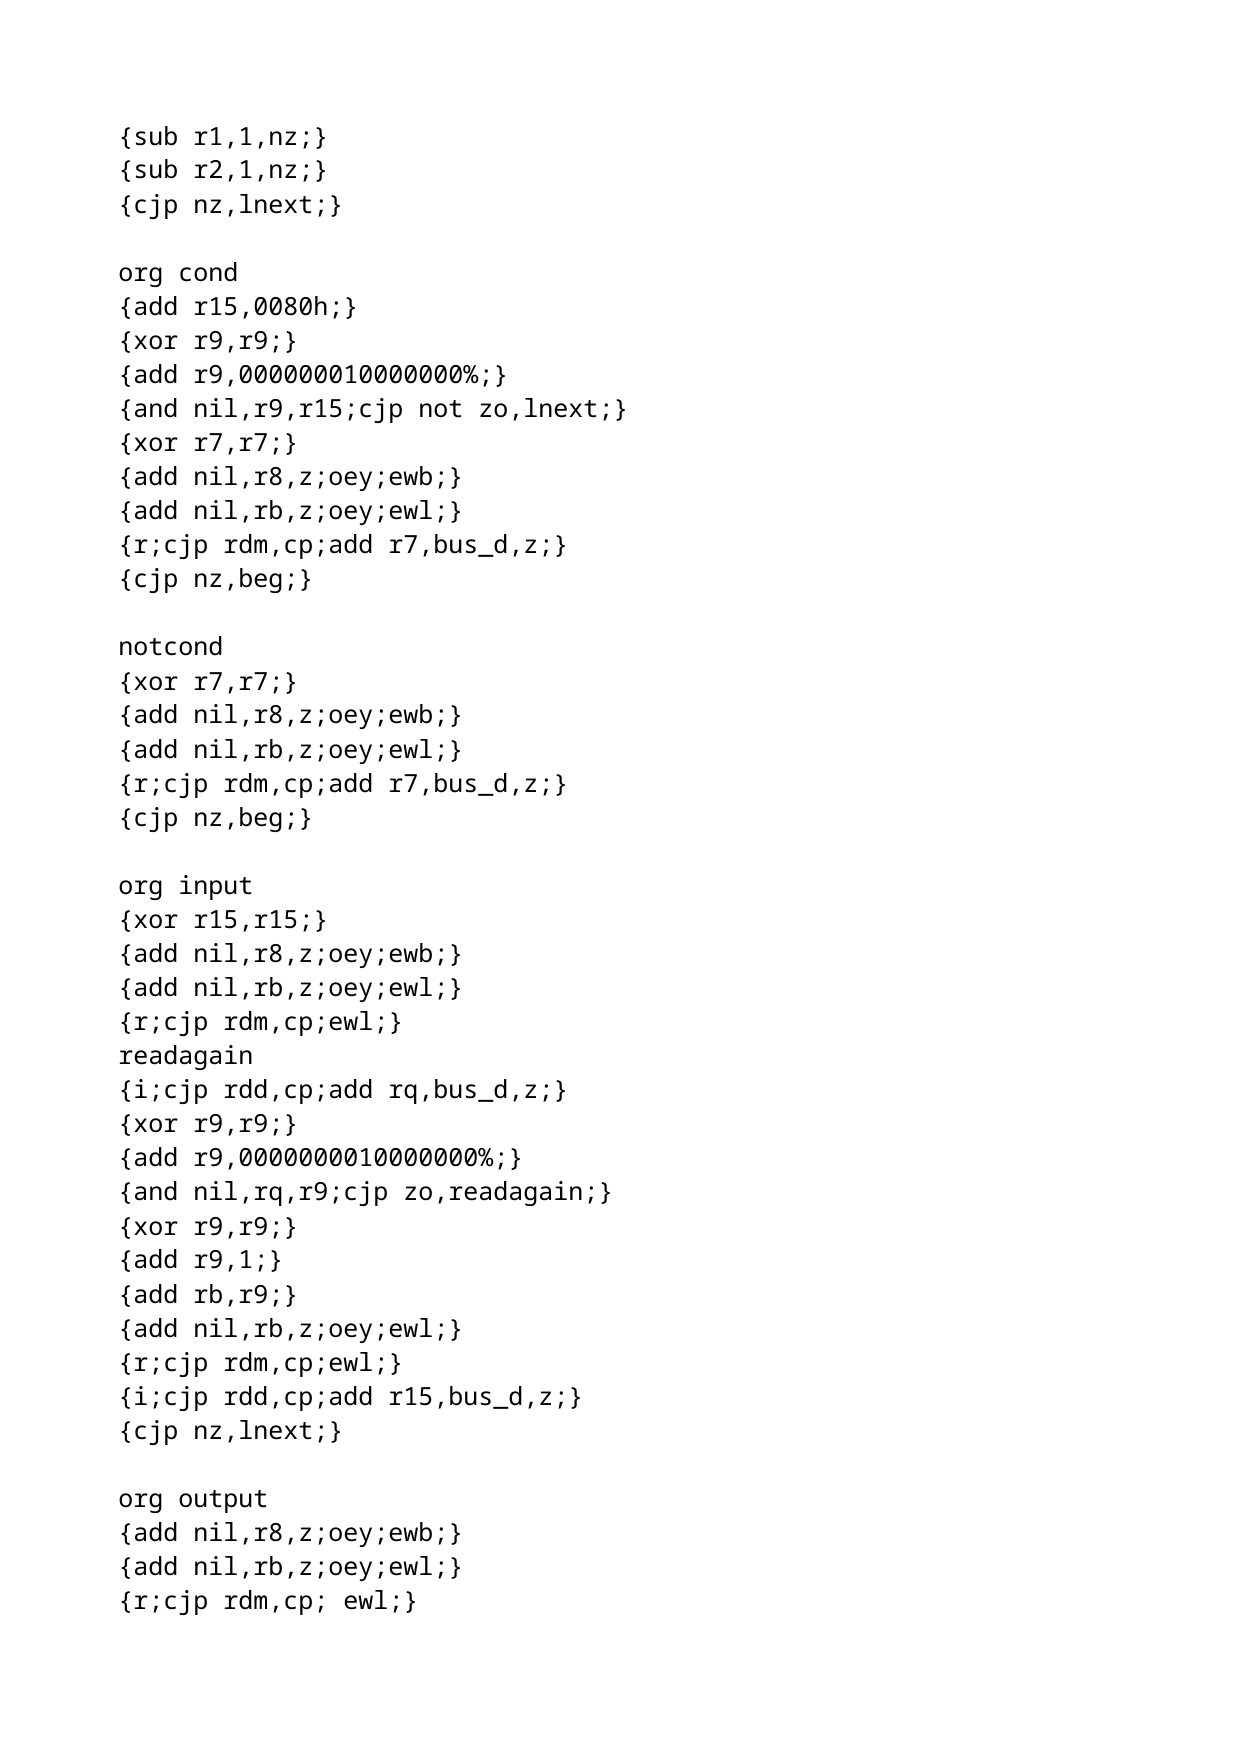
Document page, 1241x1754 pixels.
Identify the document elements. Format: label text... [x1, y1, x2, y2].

text {cjp nz,beg;} [118, 561, 1122, 595]
text {r;cjp rdm,cp; ewl;} [118, 1583, 1122, 1617]
text {add r9,1;} [118, 1242, 1122, 1276]
text {add rb,r9;} [118, 1276, 1122, 1310]
text {r;cjp rdm,cp;ewl;} [118, 1344, 1122, 1378]
text {add nil,rb,z;oey;ewl;} [118, 493, 1122, 527]
text {xor r9,r9;} [118, 322, 1122, 357]
text {add nil,r8,z;oey;ewb;} [118, 459, 1122, 493]
text {cjp nz,lnext;} [118, 1412, 1122, 1447]
text {r;cjp rdm,cp;ewl;} [118, 1004, 1122, 1038]
text {sub r2,1,nz;} [118, 152, 1122, 186]
text {xor r15,r15;} [118, 902, 1122, 936]
text {add nil,rb,z;oey;ewl;} [118, 731, 1122, 765]
text {add r15,0080h;} [118, 288, 1122, 322]
text org input [118, 867, 1122, 902]
text {i;cjp rdd,cp;add r15,bus_d,z;} [118, 1378, 1122, 1412]
text {sub r1,1,nz;} [118, 118, 1122, 152]
text {and nil,rq,r9;cjp zo,readagain;} [118, 1174, 1122, 1208]
text {xor r9,r9;} [118, 1208, 1122, 1242]
text {add nil,r8,z;oey;ewb;} [118, 1515, 1122, 1549]
text org cond [118, 254, 1122, 288]
text notcond [118, 629, 1122, 663]
text {xor r7,r7;} [118, 425, 1122, 459]
text {and nil,r9,r15;cjp not zo,lnext;} [118, 391, 1122, 425]
text {add nil,rb,z;oey;ewl;} [118, 970, 1122, 1004]
text {add nil,r8,z;oey;ewb;} [118, 936, 1122, 970]
text {cjp nz,lnext;} [118, 186, 1122, 220]
text {add nil,r8,z;oey;ewb;} [118, 697, 1122, 731]
text org output [118, 1481, 1122, 1515]
text {r;cjp rdm,cp;add r7,bus_d,z;} [118, 765, 1122, 799]
text {add nil,rb,z;oey;ewl;} [118, 1549, 1122, 1583]
text {add r9,000000010000000%;} [118, 357, 1122, 391]
text readagain [118, 1038, 1122, 1072]
text {add r9,0000000010000000%;} [118, 1140, 1122, 1174]
text {i;cjp rdd,cp;add rq,bus_d,z;} [118, 1072, 1122, 1106]
text {add nil,rb,z;oey;ewl;} [118, 1310, 1122, 1344]
text {cjp nz,beg;} [118, 799, 1122, 833]
text {xor r7,r7;} [118, 663, 1122, 697]
text {r;cjp rdm,cp;add r7,bus_d,z;} [118, 527, 1122, 561]
text {xor r9,r9;} [118, 1106, 1122, 1140]
